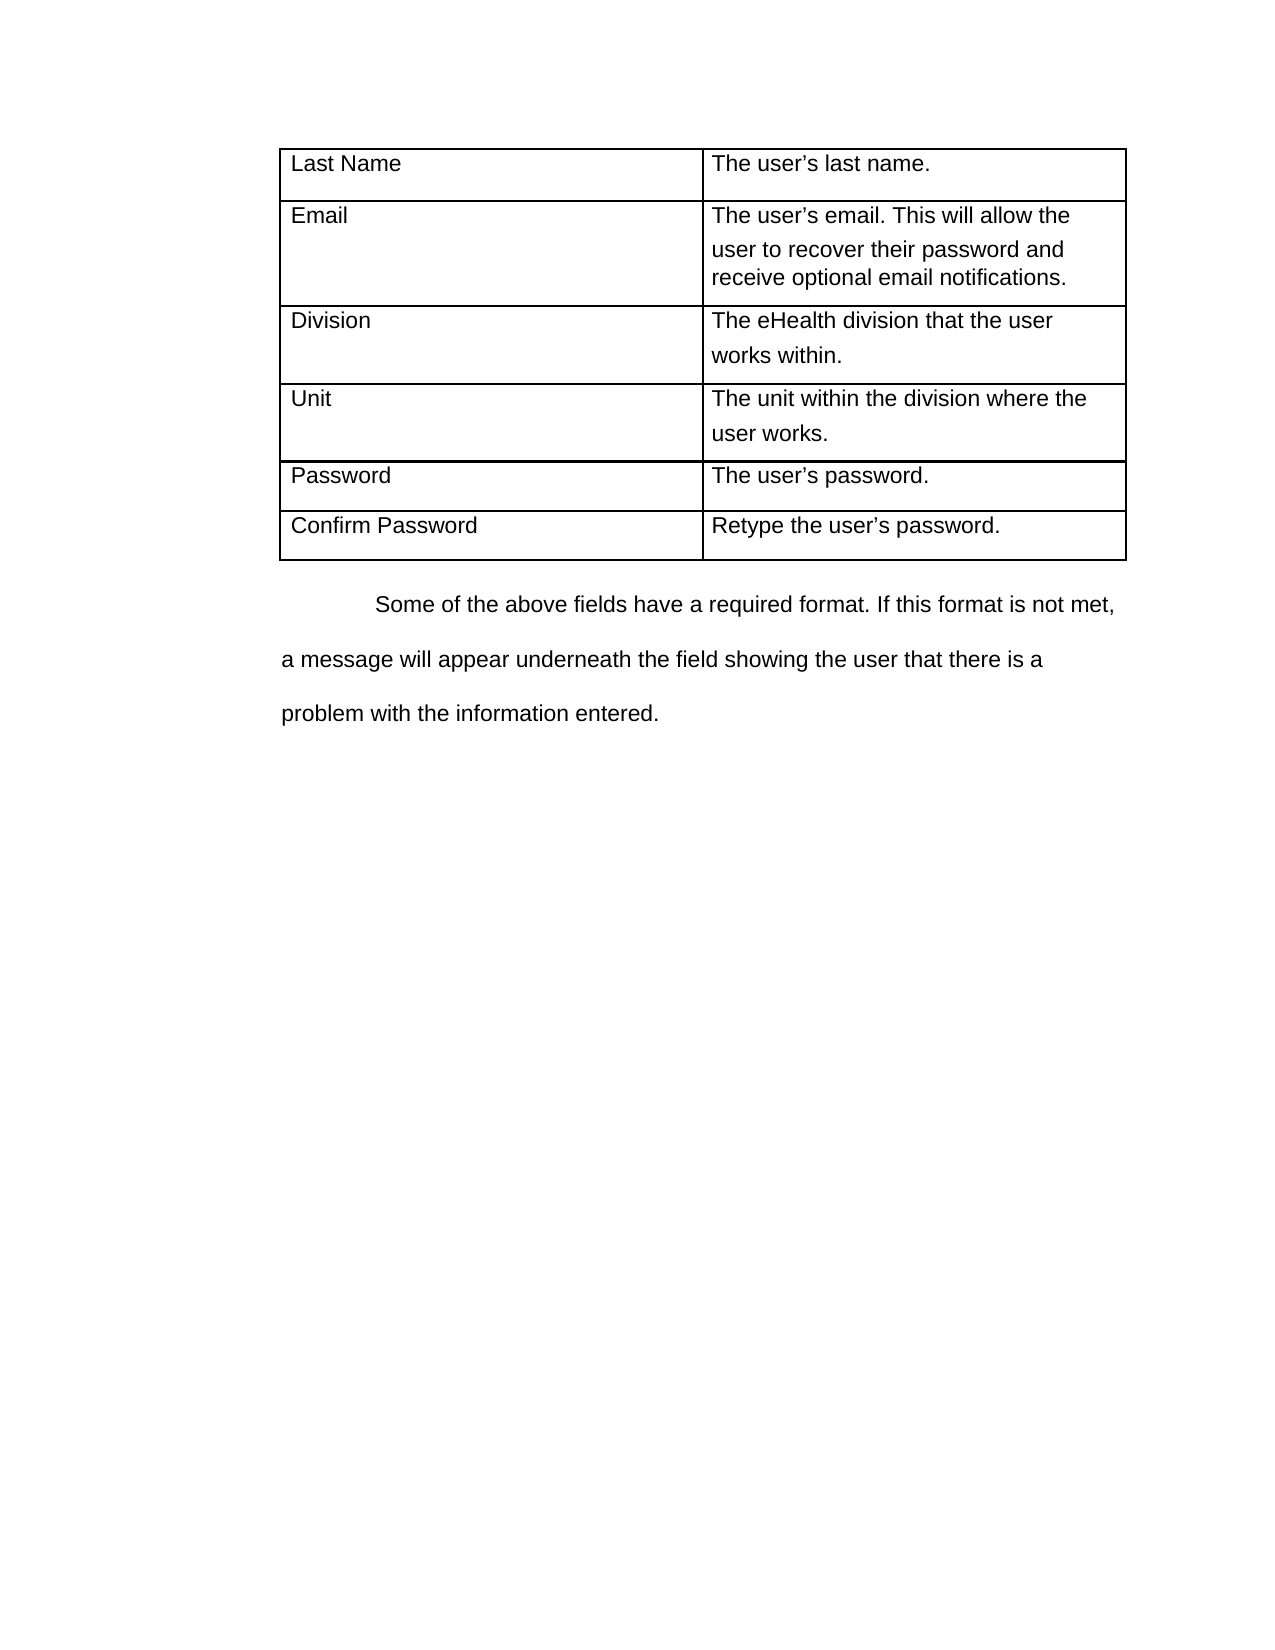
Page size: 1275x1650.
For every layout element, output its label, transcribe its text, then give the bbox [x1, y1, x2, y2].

table_cell Email [281, 202, 702, 236]
table_cell Unit [281, 385, 702, 419]
table_cell The eHealth division that the user [704, 307, 1125, 342]
table_cell [704, 295, 1125, 305]
table_cell [281, 236, 702, 264]
table_cell [281, 264, 702, 295]
table_cell The user’s email. This will allow the [704, 202, 1125, 236]
table_cell [281, 190, 702, 199]
table_cell works within. [704, 342, 1125, 373]
text problem with the information entered. [281, 700, 1125, 727]
table_cell [281, 373, 702, 383]
table_cell Password [281, 463, 702, 500]
table_cell [281, 295, 702, 305]
table_cell [704, 373, 1125, 383]
table_cell [281, 420, 702, 451]
text a message will appear underneath the field showing the user that there is a [281, 646, 1125, 672]
table_header The user’s last name. [704, 150, 1125, 189]
table_cell [704, 550, 1125, 559]
table_cell [281, 550, 702, 559]
text Some of the above fields have a required format. If this format is not met, [375, 591, 1125, 617]
table_cell Confirm Password [281, 512, 702, 549]
table_cell [704, 190, 1125, 199]
table_cell [281, 342, 702, 373]
table_cell user to recover their password and [704, 236, 1125, 264]
table_cell [704, 451, 1125, 460]
table_cell Division [281, 307, 702, 342]
table_cell user works. [704, 420, 1125, 451]
table_cell [281, 500, 702, 510]
table_cell [281, 451, 702, 460]
table_cell Retype the user’s password. [704, 512, 1125, 549]
table_cell The user’s password. [704, 463, 1125, 500]
table_cell The unit within the division where the [704, 385, 1125, 419]
table_header Last Name [281, 150, 702, 189]
table_cell [704, 500, 1125, 510]
table_cell receive optional email notifications. [704, 264, 1125, 295]
